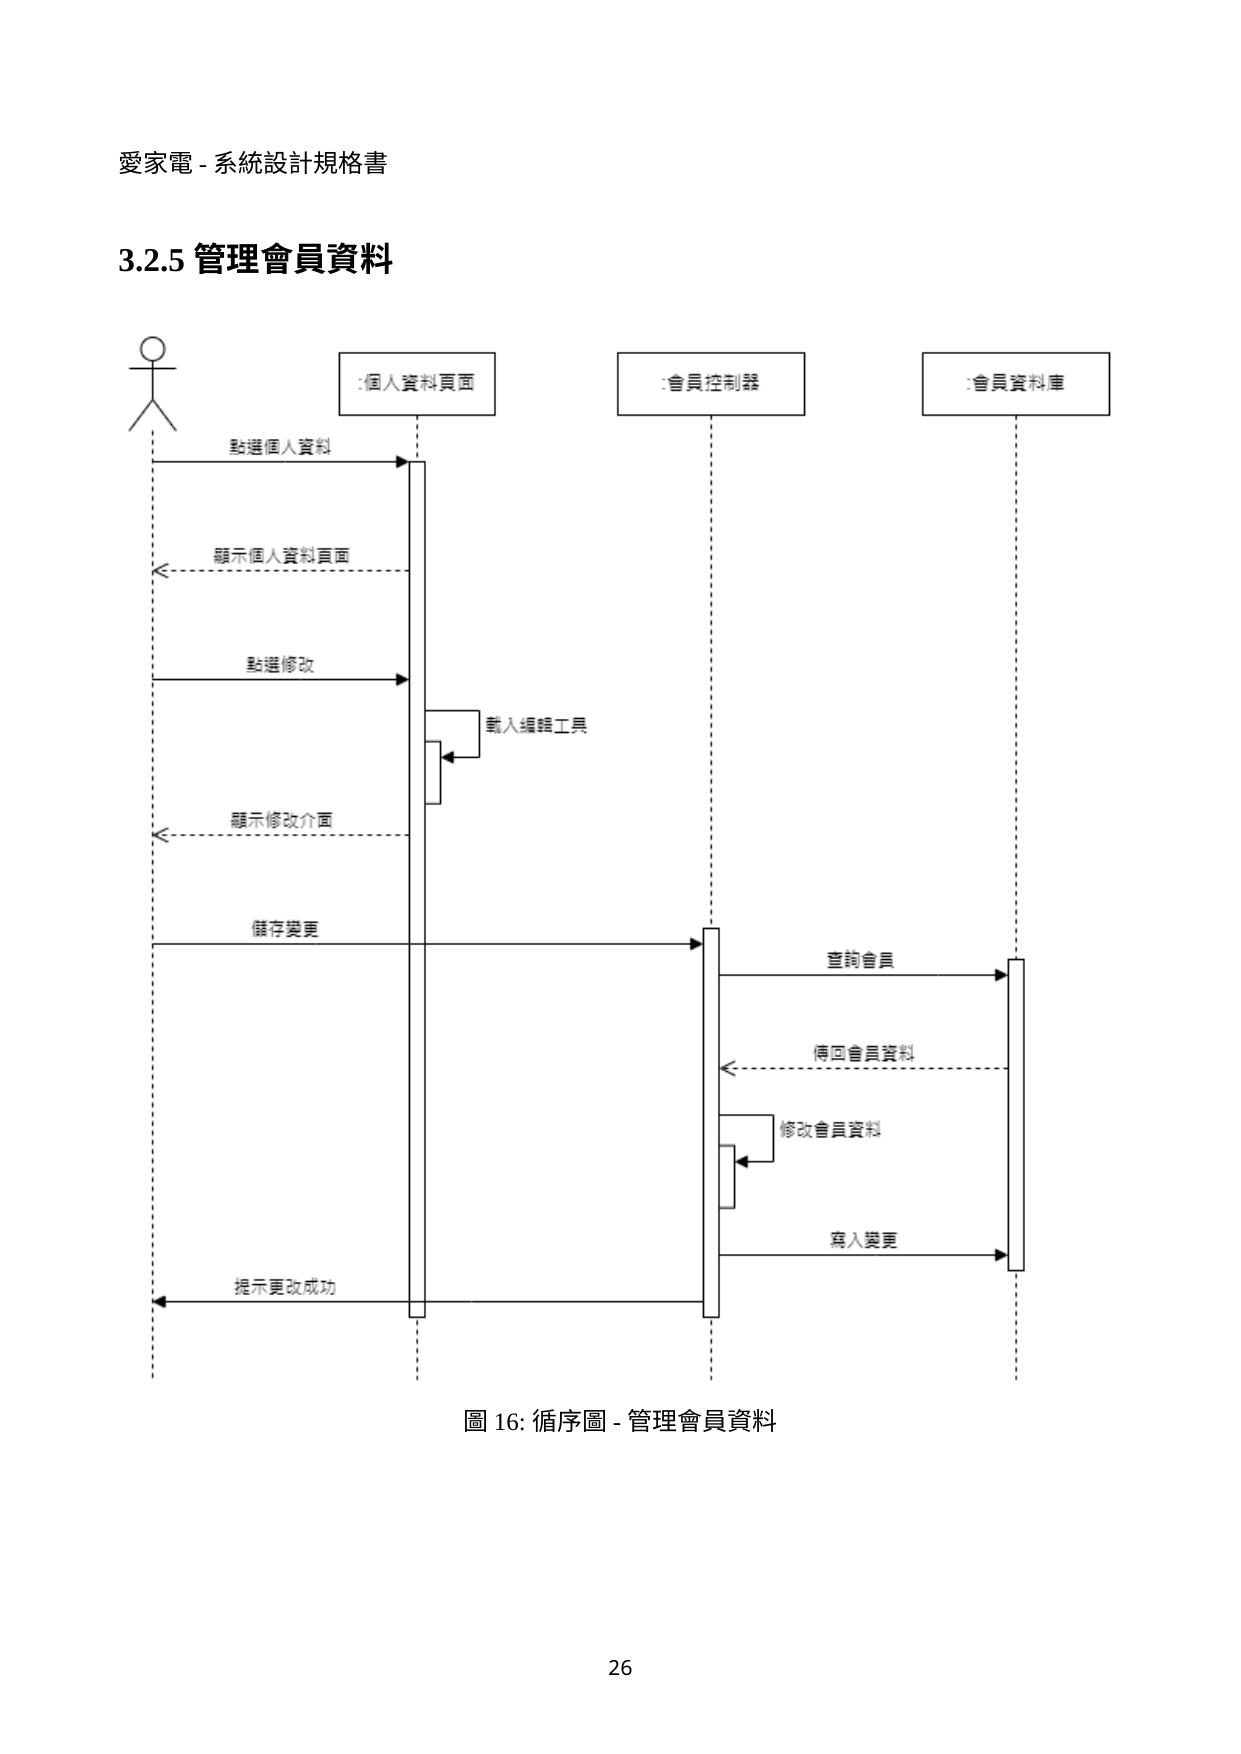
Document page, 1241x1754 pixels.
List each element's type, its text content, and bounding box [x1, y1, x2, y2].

picture [118, 326, 1123, 1393]
subtitle 3.2.5 管理會員資料 [118, 232, 1122, 281]
text 圖 16: 循序圖 - 管理會員資料 [118, 1393, 1122, 1437]
